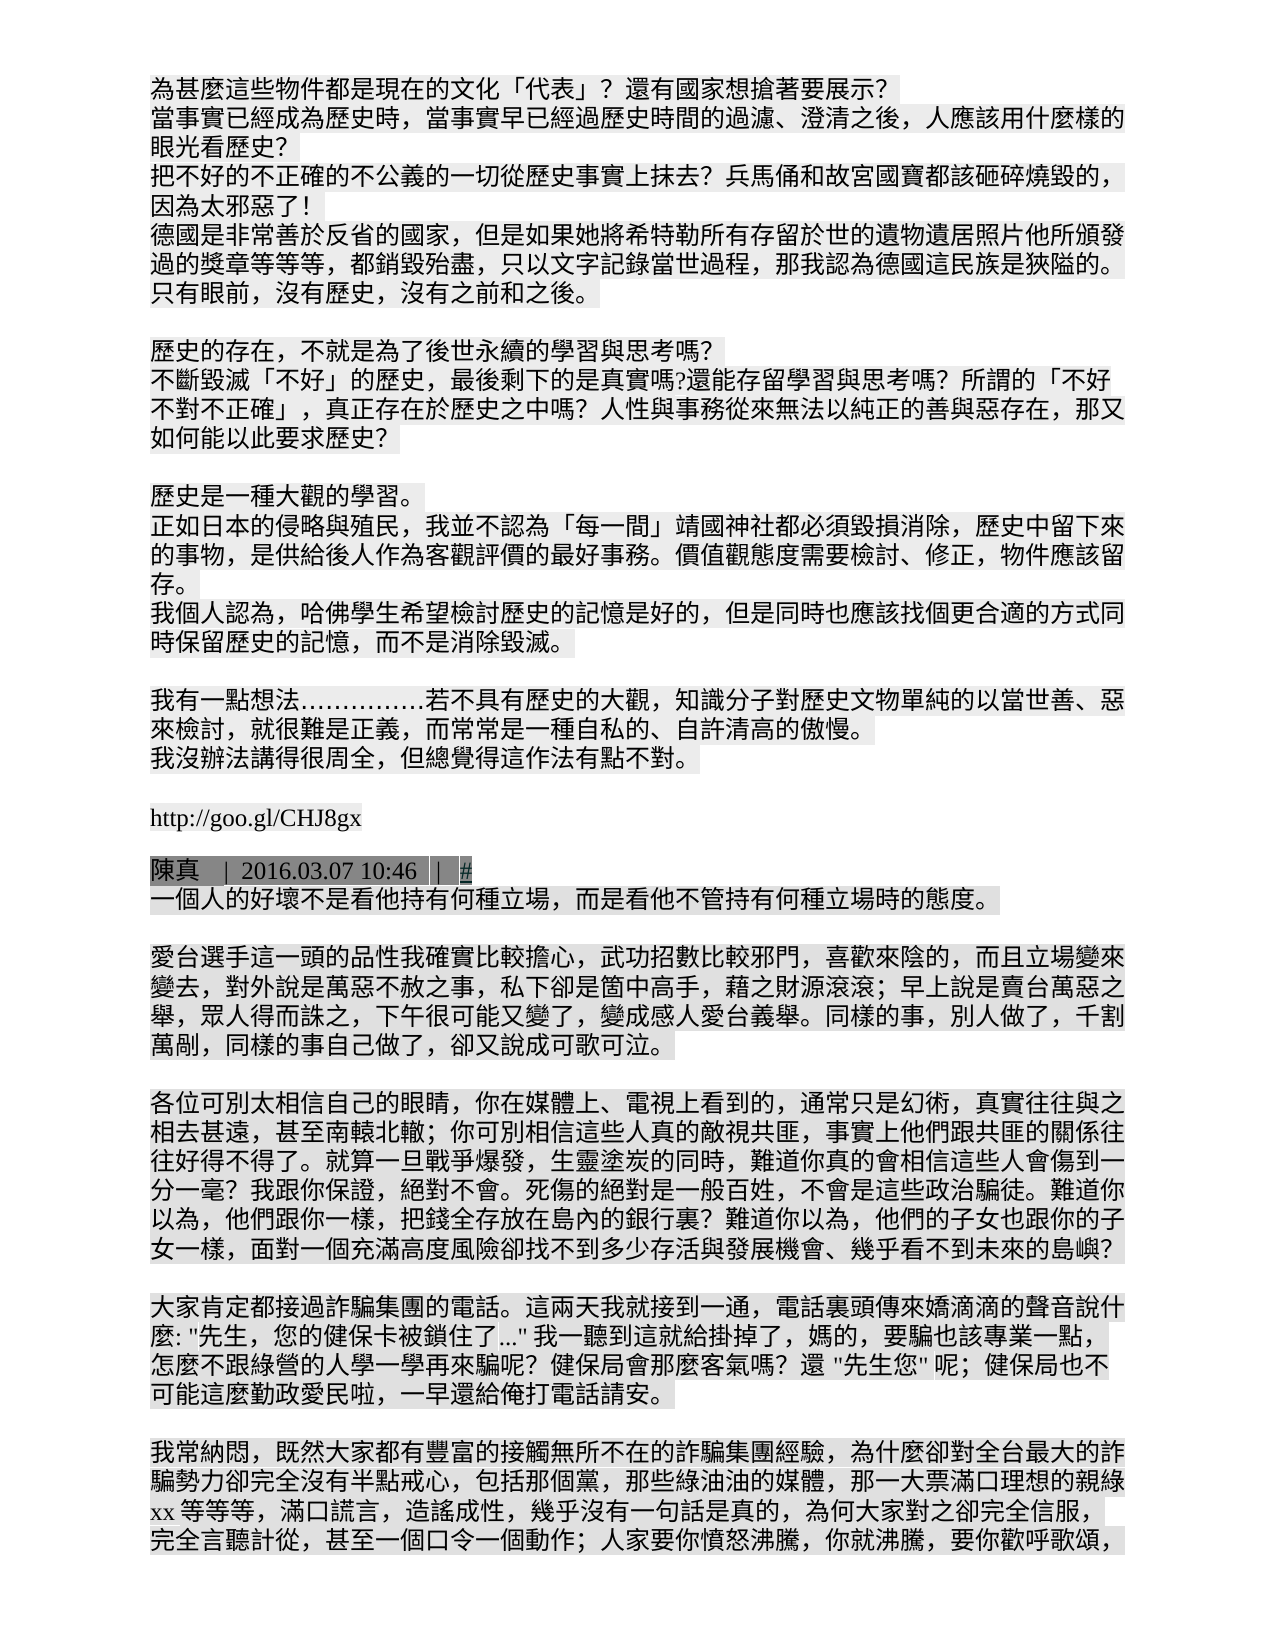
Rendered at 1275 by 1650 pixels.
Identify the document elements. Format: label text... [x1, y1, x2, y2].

text 為甚麼這些物件都是現在的文化「代表」？還有國家想搶著要展示？ 當事實已經成為歷史時，當事實早已經過歷史時間的過濾、澄清之後，人應該用什麼樣的眼光看歷史？ 把不好的不正確的不公義的一切從歷史事實上抹去？兵馬俑和故宮國寶都該砸碎燒毀的，因為太邪惡了！ 德國是非常善於反省的國家，但是如果她將希特勒所有存留於世的遺物遺居照片他所頒發過的獎章等等等，都銷毀殆盡，只以文字記錄當世過程，那我認為德國這民族是狹隘的。只有眼前，沒有歷史，沒有之前和之後。 歷史的存在，不就是為了後世永續的學習與思考嗎？ 不斷毀滅「不好」的歷史，最後剩下的是真實嗎?還能存留學習與思考嗎？所謂的「不好不對不正確」，真正存在於歷史之中嗎？人性與事務從來無法以純正的善與惡存在，那又如何能以此要求歷史？ 歷史是一種大觀的學習。 正如日本的侵略與殖民，我並不認為「每一間」靖國神社都必須毀損消除，歷史中留下來的事物，是供給後人作為客觀評價的最好事務。價值觀態度需要檢討、修正，物件應該留存。 我個人認為，哈佛學生希望檢討歷史的記憶是好的，但是同時也應該找個更合適的方式同時保留歷史的記憶，而不是消除毀滅。 我有一點想法……………若不具有歷史的大觀，知識分子對歷史文物單純的以當世善、惡來檢討，就很難是正義，而常常是一種自私的、自許清高的傲慢。 我沒辦法講得很周全，但總覺得這作法有點不對。 http://goo.gl/CHJ8gx [150, 75, 1125, 831]
text 陳真 | 2016.03.07 10:46 | # [150, 856, 1125, 886]
text 一個人的好壞不是看他持有何種立場，而是看他不管持有何種立場時的態度。 愛台選手這一頭的品性我確實比較擔心，武功招數比較邪門，喜歡來陰的，而且立場變來變去，對外說是萬惡不赦之事，私下卻是箇中高手，藉之財源滾滾；早上說是賣台萬惡之舉，眾人得而誅之，下午很可能又變了，變成感人愛台義舉。同樣的事，別人做了，千割萬剮，同樣的事自己做了，卻又說成可歌可泣。 各位可別太相信自己的眼睛，你在媒體上、電視上看到的，通常只是幻術，真實往往與之相去甚遠，甚至南轅北轍；你可別相信這些人真的敵視共匪，事實上他們跟共匪的關係往往好得不得了。就算一旦戰爭爆發，生靈塗炭的同時，難道你真的會相信這些人會傷到一分一毫？我跟你保證，絕對不會。死傷的絕對是一般百姓，不會是這些政治騙徒。難道你以為，他們跟你一樣，把錢全存放在島內的銀行裏？難道你以為，他們的子女也跟你的子女一樣，面對一個充滿高度風險卻找不到多少存活與發展機會、幾乎看不到未來的島嶼？ 大家肯定都接過詐騙集團的電話。這兩天我就接到一通，電話裏頭傳來嬌滴滴的聲音說什麼: "先生，您的健保卡被鎖住了..." 我一聽到這就給掛掉了，媽的，要騙也該專業一點，怎麼不跟綠營的人學一學再來騙呢？健保局會那麼客氣嗎？還 "先生您" 呢；健保局也不可能這麼勤政愛民啦，一早還給俺打電話請安。 我常納悶，既然大家都有豐富的接觸無所不在的詐騙集團經驗，為什麼卻對全台最大的詐騙勢力卻完全沒有半點戒心，包括那個黨，那些綠油油的媒體，那一大票滿口理想的親綠xx等等等，滿口謊言，造謠成性，幾乎沒有一句話是真的，為何大家對之卻完全信服，完全言聽計從，甚至一個口令一個動作；人家要你憤怒沸騰，你就沸騰，要你歡呼歌頌，你就歡呼歌頌，要你這樣你就這樣，要你那樣你就那樣；我們家阿憨要是能有這麼乖多好。 這樣一種乖巧，卻是台灣年輕一代長達半個多世紀來的真實樣貌，而且每況愈下，變本加厲。對此，我崇洋媚外的心理不免又要發酵一番，一樣是年輕一代，一樣念大學，怎麼差那麼多？相對而言，人家西方人的年輕一代讓人感覺有大腦多了，就連對岸的年輕一代之理性與感性能力也遠遠超越台灣不知道幾百萬光年。 我知道我這樣講，台灣人不但不會相信這是基本事實，而且會依照既定的指令，把我的實話視為一種不忠於黨國、大逆不道的攻擊。攻擊黨國倒是沒錯，但我怎麼會想要去攻擊就在我四周的朋友、同學、同事或識與不識的所有人呢？我只是在描述一種非常不可思議的現象。 難道你真的沒法想像，光是利潤僅有數萬數十萬的詐騙行徑，就有那麼多人願意冒著坐牢的風險，戮力從事，更何況涉及億萬倍以上的暴利與權勢，怎麼你就反而看不見這麼一大群詐騙集團罄竹難書的謊言與貪婪？ 我想，群眾確實可以透過無日無之綿綿密密的洗腦與愚化，使之完全喪失做為一個人應有的、最起碼的理性與感性能力，甚至造就出一批辱罵自己的祖宗是 "支那賤畜"、整天吆喝吶喊的綠衛兵。 你不妨思考一下，一個人從小到大每天看台灣這種媒體、這種所謂新聞，接觸這樣一種毫無文化可言的社會環境，整個腦子和心靈完全就浸泡在這樣一種低能反智到極點、整天爆奶爆紅爆夯、整天無恥抹黑造謠造神的垃圾資訊中，你想他的心靈會扭曲成什麼樣子，他的大腦大概會萎縮成像花生米那麼大一個吧。這就好像一個人如果從小到大每天吃垃圾喝毒水維生，你想他會健康嗎？ 大概也只有那些個性強烈或絕頂聰慧的人，才有辦法自救，或多或少豁免於這樣一種密不通風的封閉環境的糟蹋。在這島上，能夠免於洗腦宿命的年輕人，我估計大約就像鳳毛麟角那般稀少。 [150, 886, 1125, 1555]
